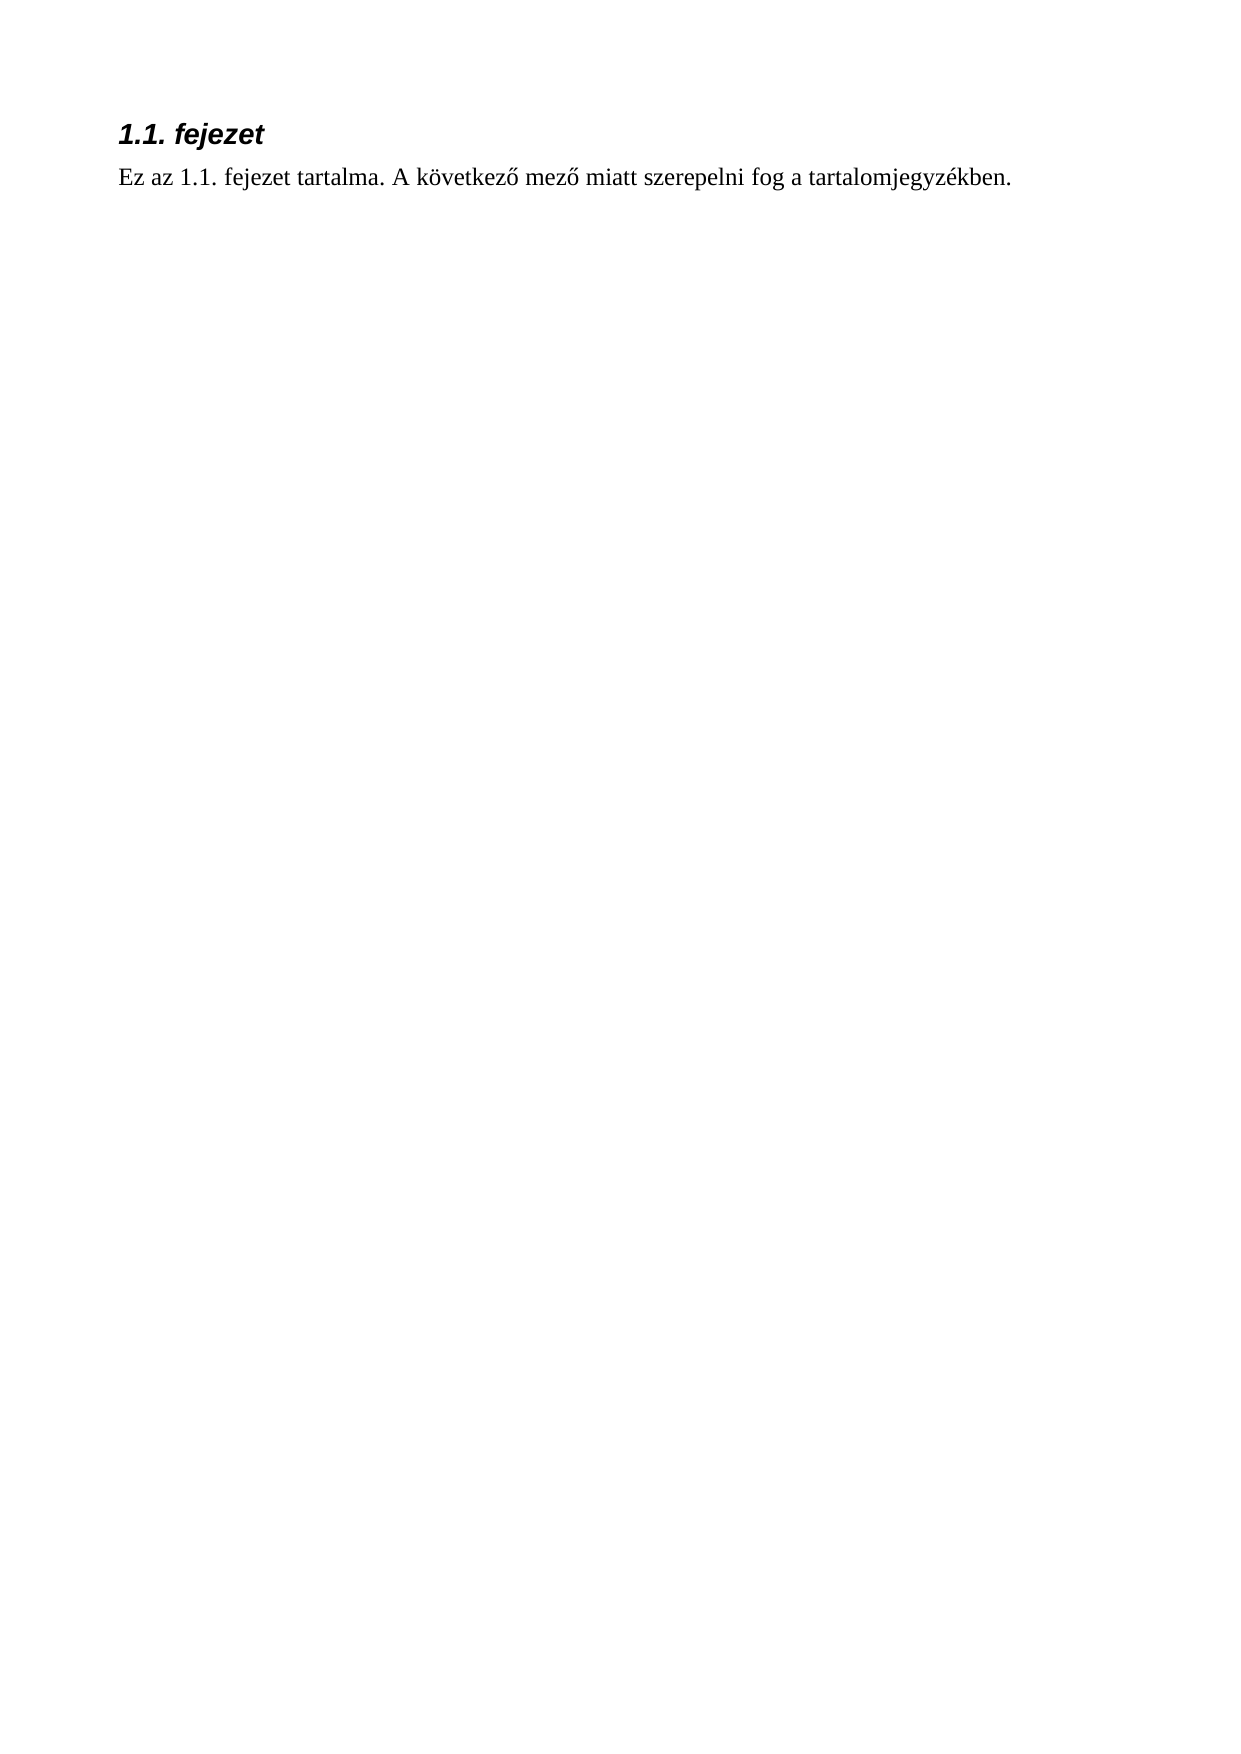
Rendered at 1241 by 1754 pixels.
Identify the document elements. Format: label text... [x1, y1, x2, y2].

subtitle 1.1. fejezet [118, 118, 1122, 151]
text Ez az 1.1. fejezet tartalma. A következő mező miatt szerepelni fog a tartalomjegyzékben. [118, 163, 1122, 219]
